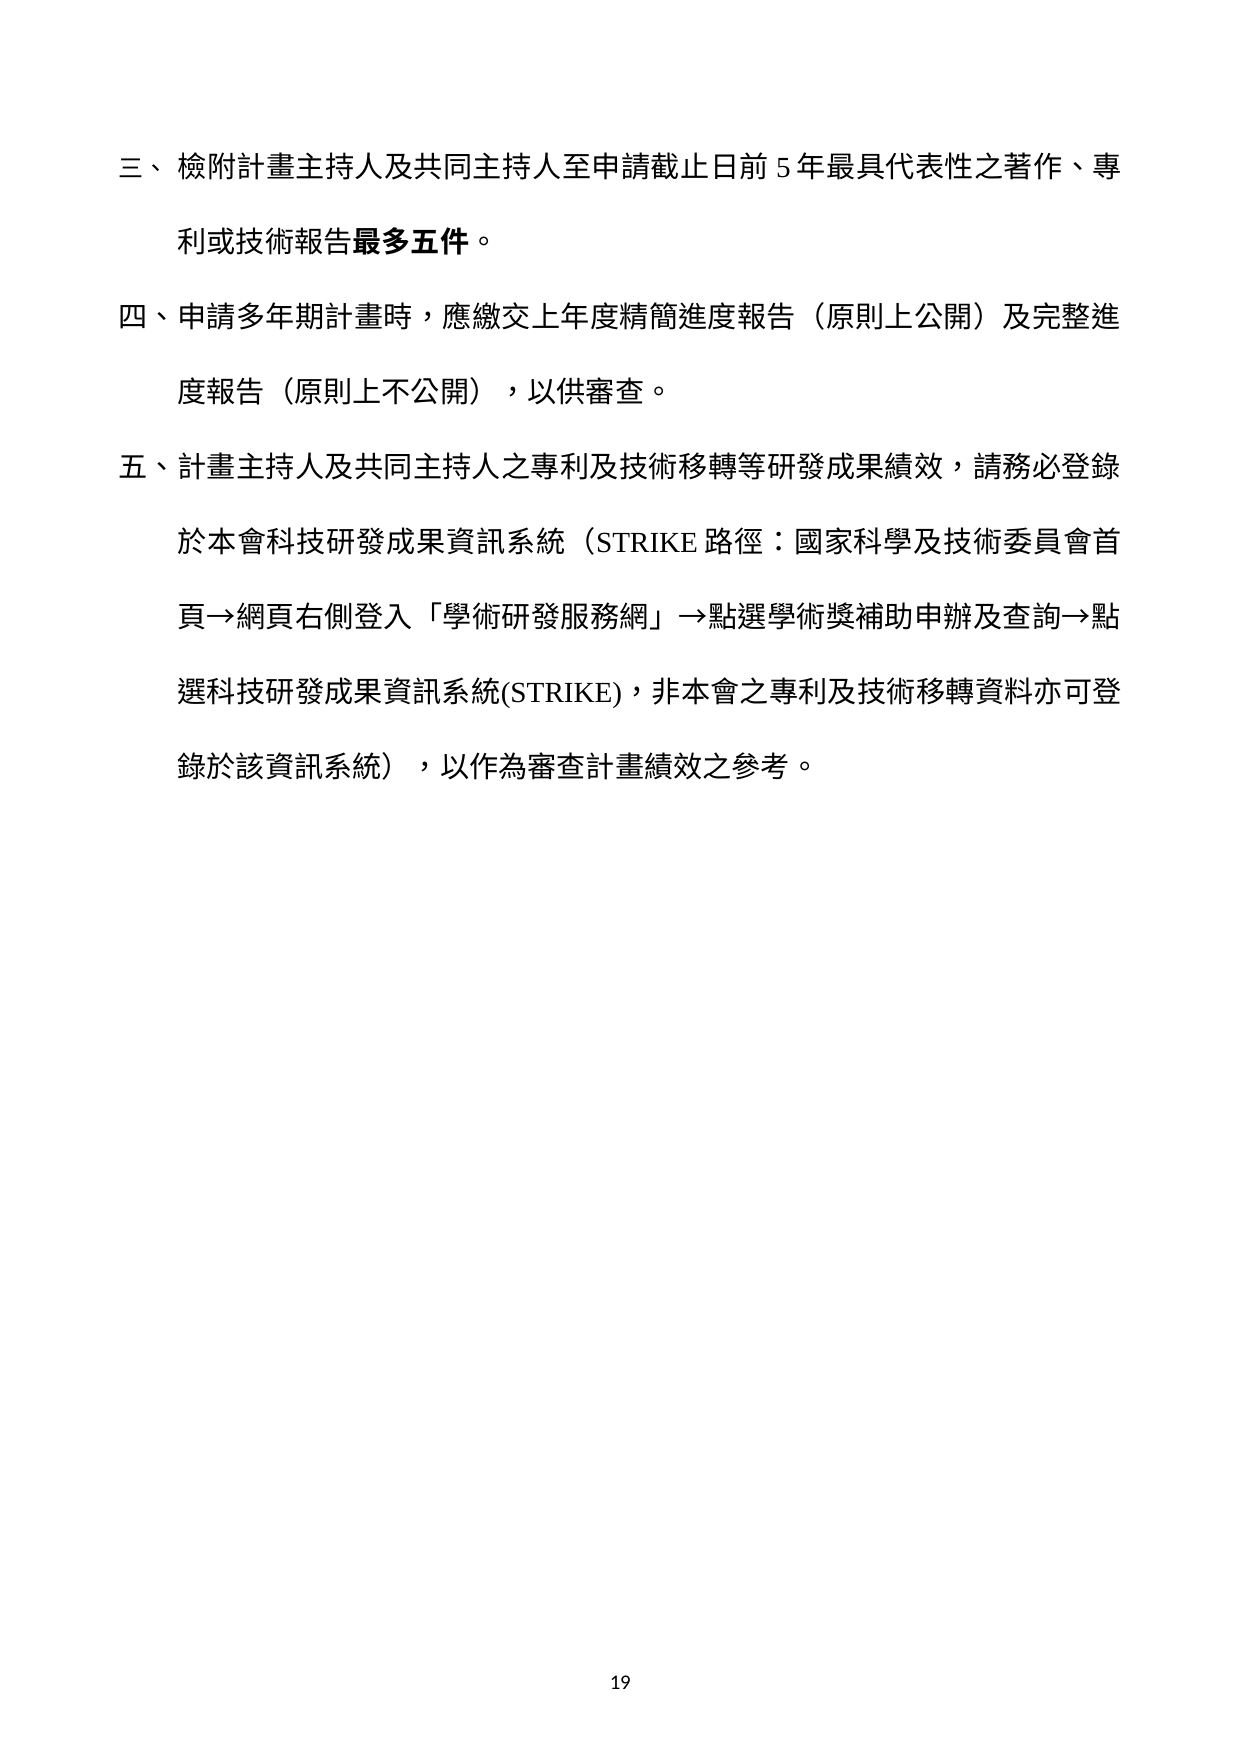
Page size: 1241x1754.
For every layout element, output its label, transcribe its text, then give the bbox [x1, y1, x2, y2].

list 檢附計畫主持人及共同主持人至申請截止日前5年最具代表性之著作、專利或技術報告最多五件。 [118, 127, 1122, 277]
list 申請多年期計畫時，應繳交上年度精簡進度報告（原則上公開）及完整進度報告（原則上不公開），以供審查。 [118, 277, 1122, 427]
list 計畫主持人及共同主持人之專利及技術移轉等研發成果績效，請務必登錄於本會科技研發成果資訊系統（STRIKE路徑：國家科學及技術委員會首頁→網頁右側登入「學術研發服務網」→點選學術獎補助申辦及查詢→點選科技研發成果資訊系統(STRIKE)，非本會之專利及技術移轉資料亦可登錄於該資訊系統），以作為審查計畫績效之參考。 [118, 427, 1122, 802]
